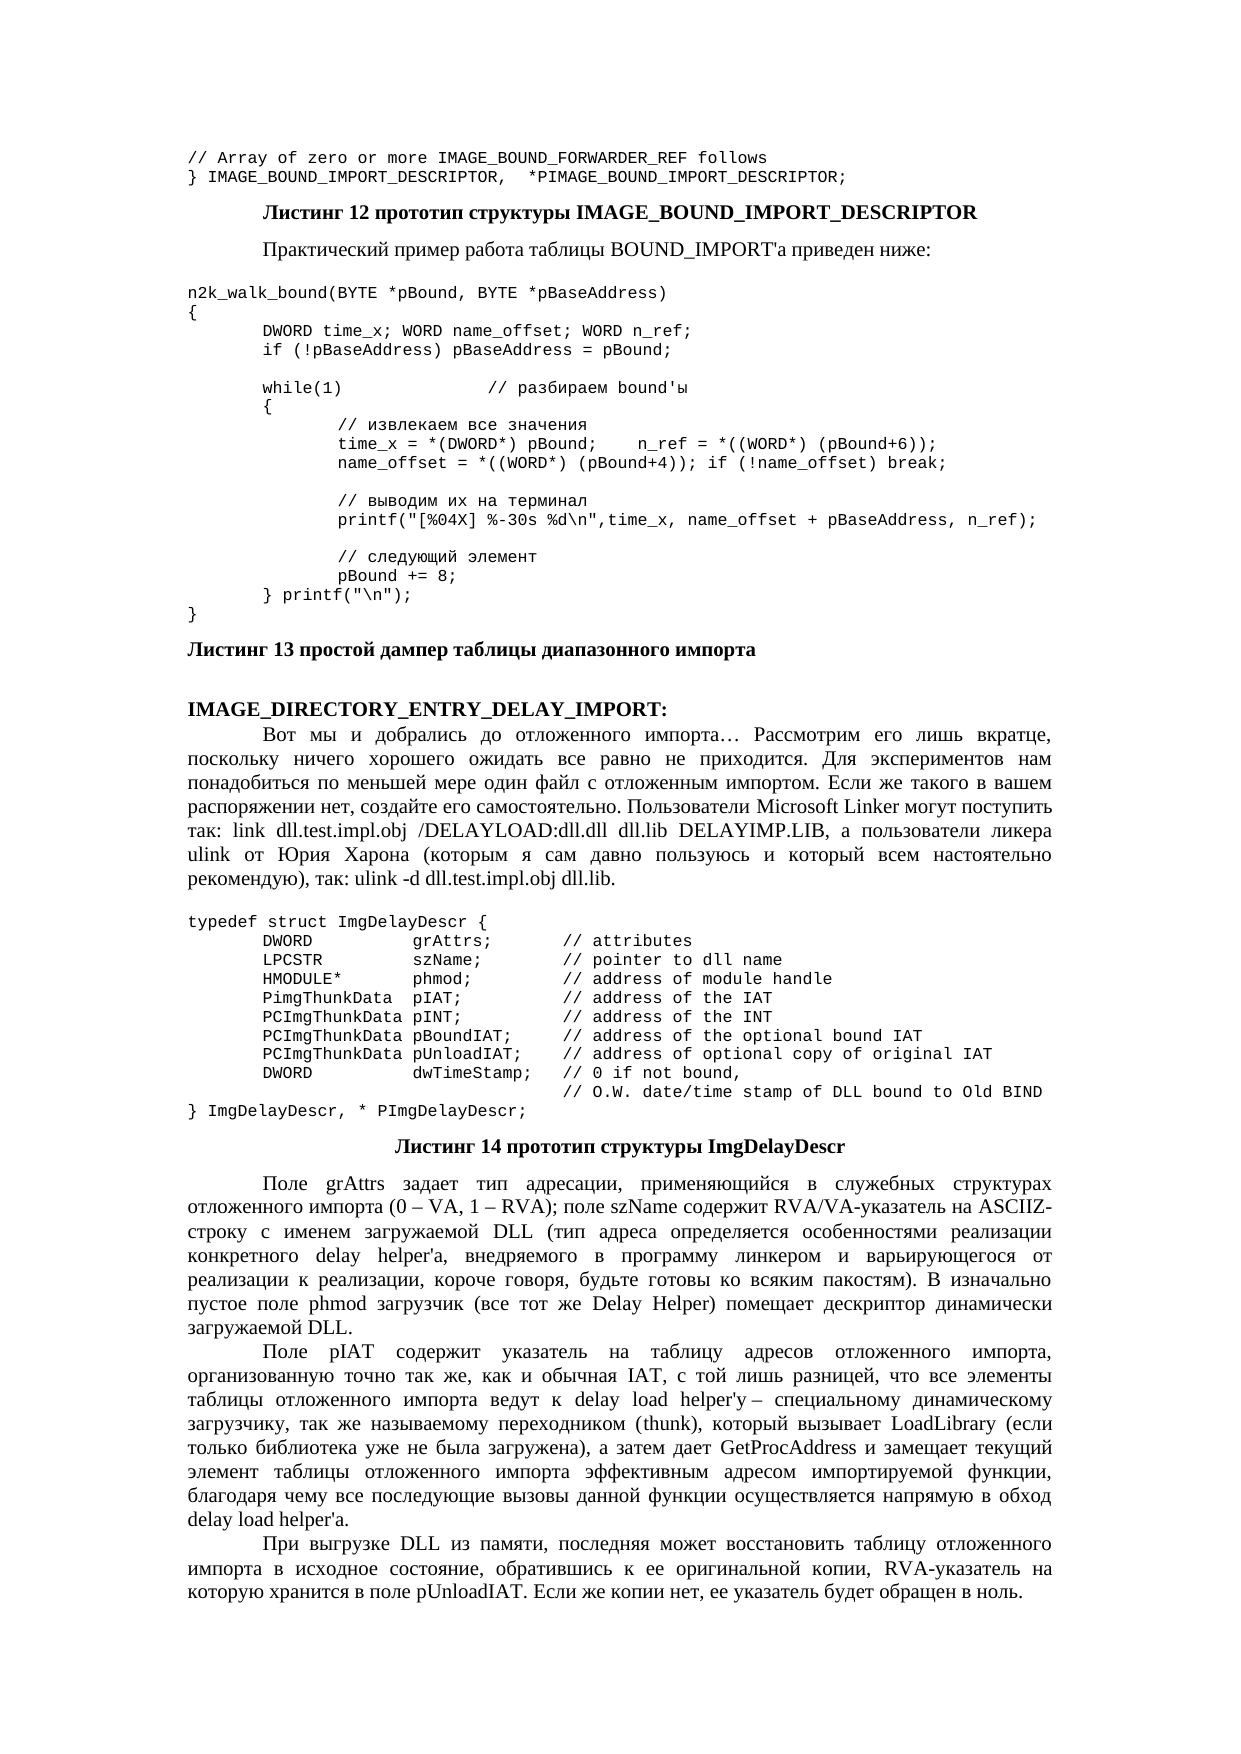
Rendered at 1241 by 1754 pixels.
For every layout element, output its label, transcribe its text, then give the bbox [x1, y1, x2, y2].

text // следующий элемент [187, 549, 1053, 568]
text HMODULE* phmod; // address of module handle [187, 971, 1053, 989]
text // Array of zero or more IMAGE_BOUND_FORWARDER_REF follows [187, 150, 1053, 169]
text Листинг 13 простой дампер таблицы диапазонного импорта [187, 637, 1053, 661]
text DWORD time_x; WORD name_offset; WORD n_ref; [187, 323, 1053, 341]
text LPCSTR szName; // pointer to dll name [187, 952, 1053, 971]
text При выгрузке DLL из памяти, последняя может восстановить таблицу отложенного импорта в исходное состояние, обратившись к ее оригинальной копии, RVA-указатель на которую хранится в поле pUnloadIAT. Если же копии нет, ее указатель будет обращен в ноль. [187, 1531, 1053, 1603]
text // O.W. date/time stamp of DLL bound to Old BIND [187, 1084, 1053, 1102]
text while(1) // разбираем bound'ы [187, 379, 1053, 398]
text { [187, 304, 1053, 323]
text n2k_walk_bound(BYTE *pBound, BYTE *pBaseAddress) [187, 285, 1053, 304]
text Листинг 12 прототип структуры IMAGE_BOUND_IMPORT_DESCRIPTOR [187, 200, 1053, 224]
text PCImgThunkData pUnloadIAT; // address of optional copy of original IAT [187, 1046, 1053, 1065]
text // извлекаем все значения [187, 417, 1053, 436]
text // выводим их на терминал [187, 492, 1053, 511]
text DWORD grAttrs; // attributes [187, 933, 1053, 952]
text } ImgDelayDescr, * PImgDelayDescr; [187, 1102, 1053, 1121]
text } printf("\n"); [187, 587, 1053, 605]
text PCImgThunkData pINT; // address of the INT [187, 1008, 1053, 1027]
text Поле grAttrs задает тип адресации, применяющийся в служебных структурах отложенного импорта (0 – VA, 1 – RVA); поле szName содержит RVA/VA-указатель на ASCIIZ-строку с именем загружаемой DLL (тип адреса определяется особенностями реализации конкретного delay helper'а, внедряемого в программу линкером и варьирующегося от реализации к реализации, короче говоря, будьте готовы ко всяким пакостям). В изначально пустое поле phmod загрузчик (все тот же Delay Helper) помещает дескриптор динамически загружаемой DLL. [187, 1170, 1053, 1339]
text Практический пример работа таблицы BOUND_IMPORT'а приведен ниже: [187, 237, 1053, 261]
text DWORD dwTimeStamp; // 0 if not bound, [187, 1065, 1053, 1084]
text printf("[%04X] %-30s %d\n",time_x, name_offset + pBaseAddress, n_ref); [187, 511, 1053, 530]
text Листинг 14 прототип структуры ImgDelayDescr [187, 1134, 1053, 1158]
text PCImgThunkData pBoundIAT; // address of the optional bound IAT [187, 1027, 1053, 1046]
text pBound += 8; [187, 568, 1053, 587]
text } IMAGE_BOUND_IMPORT_DESCRIPTOR, *PIMAGE_BOUND_IMPORT_DESCRIPTOR; [187, 169, 1053, 188]
text if (!pBaseAddress) pBaseAddress = pBound; [187, 341, 1053, 360]
text Вот мы и добрались до отложенного импорта… Рассмотрим его лишь вкратце, поскольку ничего хорошего ожидать все равно не приходится. Для экспериментов нам понадобиться по меньшей мере один файл с отложенным импортом. Если же такого в вашем распоряжении нет, создайте его самостоятельно. Пользователи Microsoft Linker могут поступить так: link dll.test.impl.obj /DELAYLOAD:dll.dll dll.lib DELAYIMP.LIB, а пользователи ликера ulink от Юрия Харона (которым я сам давно пользуюсь и который всем настоятельно рекомендую), так: ulink -d dll.test.impl.obj dll.lib. [187, 721, 1053, 890]
text IMAGE_DIRECTORY_ENTRY_DELAY_IMPORT: [187, 697, 1053, 721]
text typedef struct ImgDelayDescr { [187, 914, 1053, 933]
text time_x = *(DWORD*) pBound; n_ref = *((WORD*) (pBound+6)); [187, 436, 1053, 454]
text } [187, 605, 1053, 624]
text Поле pIAT содержит указатель на таблицу адресов отложенного импорта, организованную точно так же, как и обычная IAT, с той лишь разницей, что все элементы таблицы отложенного импорта ведут к delay load helper'у – специальному динамическому загрузчику, так же называемому переходником (thunk), который вызывает LoadLibrary (если только библиотека уже не была загружена), а затем дает GetProcAddress и замещает текущий элемент таблицы отложенного импорта эффективным адресом импортируемой функции, благодаря чему все последующие вызовы данной функции осуществляется напрямую в обход delay load helper'а. [187, 1339, 1053, 1531]
text PimgThunkData pIAT; // address of the IAT [187, 989, 1053, 1008]
text name_offset = *((WORD*) (pBound+4)); if (!name_offset) break; [187, 454, 1053, 473]
text { [187, 398, 1053, 417]
